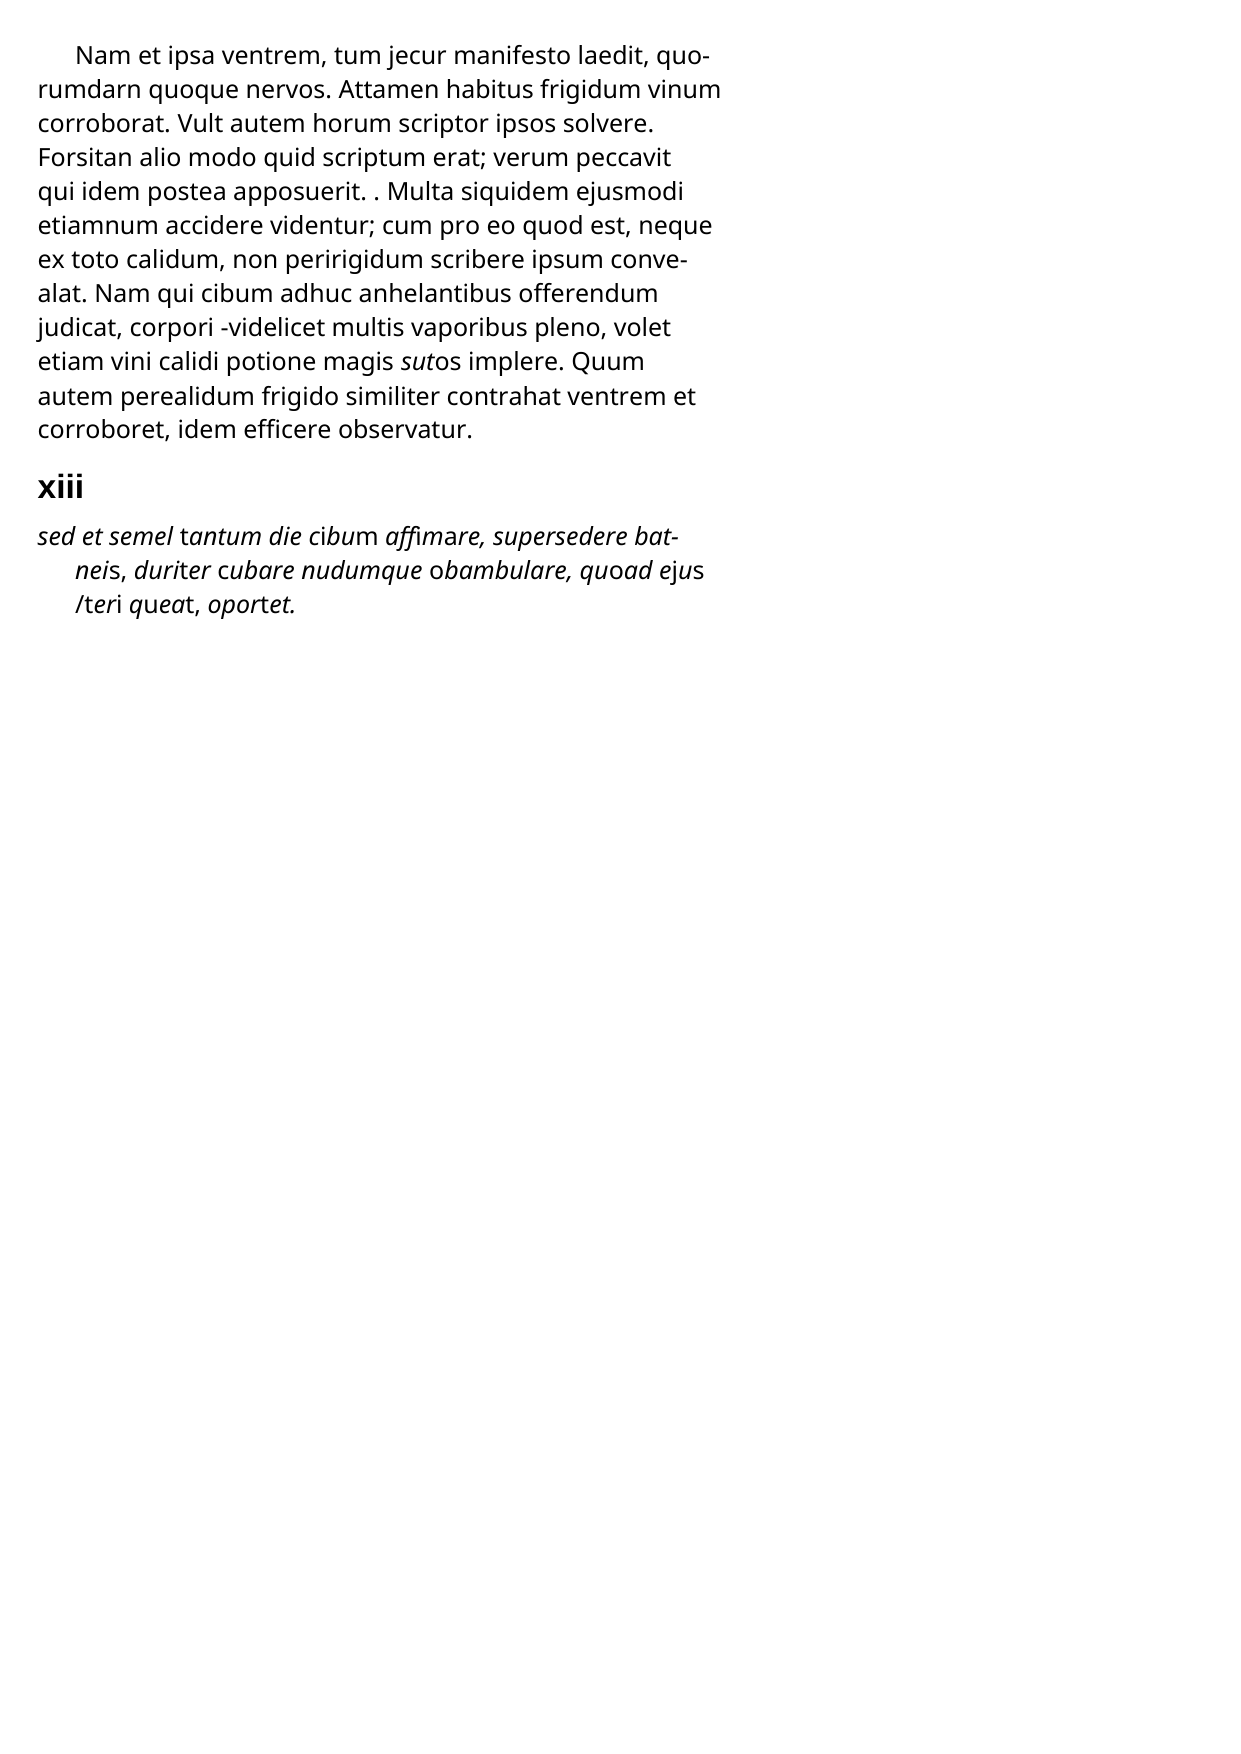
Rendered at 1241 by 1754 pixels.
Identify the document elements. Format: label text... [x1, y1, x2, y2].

text Nam et ipsa ventrem, tum jecur manifesto laedit, quo- rumdarn quoque nervos. Attamen habitus frigidum vinum corroborat. Vult autem horum scriptor ipsos solvere. Forsitan alio modo quid scriptum erat; verum peccavit qui idem postea apposuerit. . Multa siquidem ejusmodi etiamnum accidere videntur; cum pro eo quod est, neque ex toto calidum, non peririgidum scribere ipsum conve- alat. Nam qui cibum adhuc anhelantibus offerendum judicat, corpori -videlicet multis vaporibus pleno, volet etiam vini calidi potione magis sutos implere. Quum autem perealidum frigido similiter contrahat ventrem et corroboret, idem efficere observatur. [37, 37, 1203, 446]
text sed et semel tantum die cibum affimare, supersedere bat- neis, duriter cubare nudumque obambulare, quoad ejus /teri queat, oportet. [37, 518, 1203, 620]
subtitle xiii [37, 467, 1203, 506]
